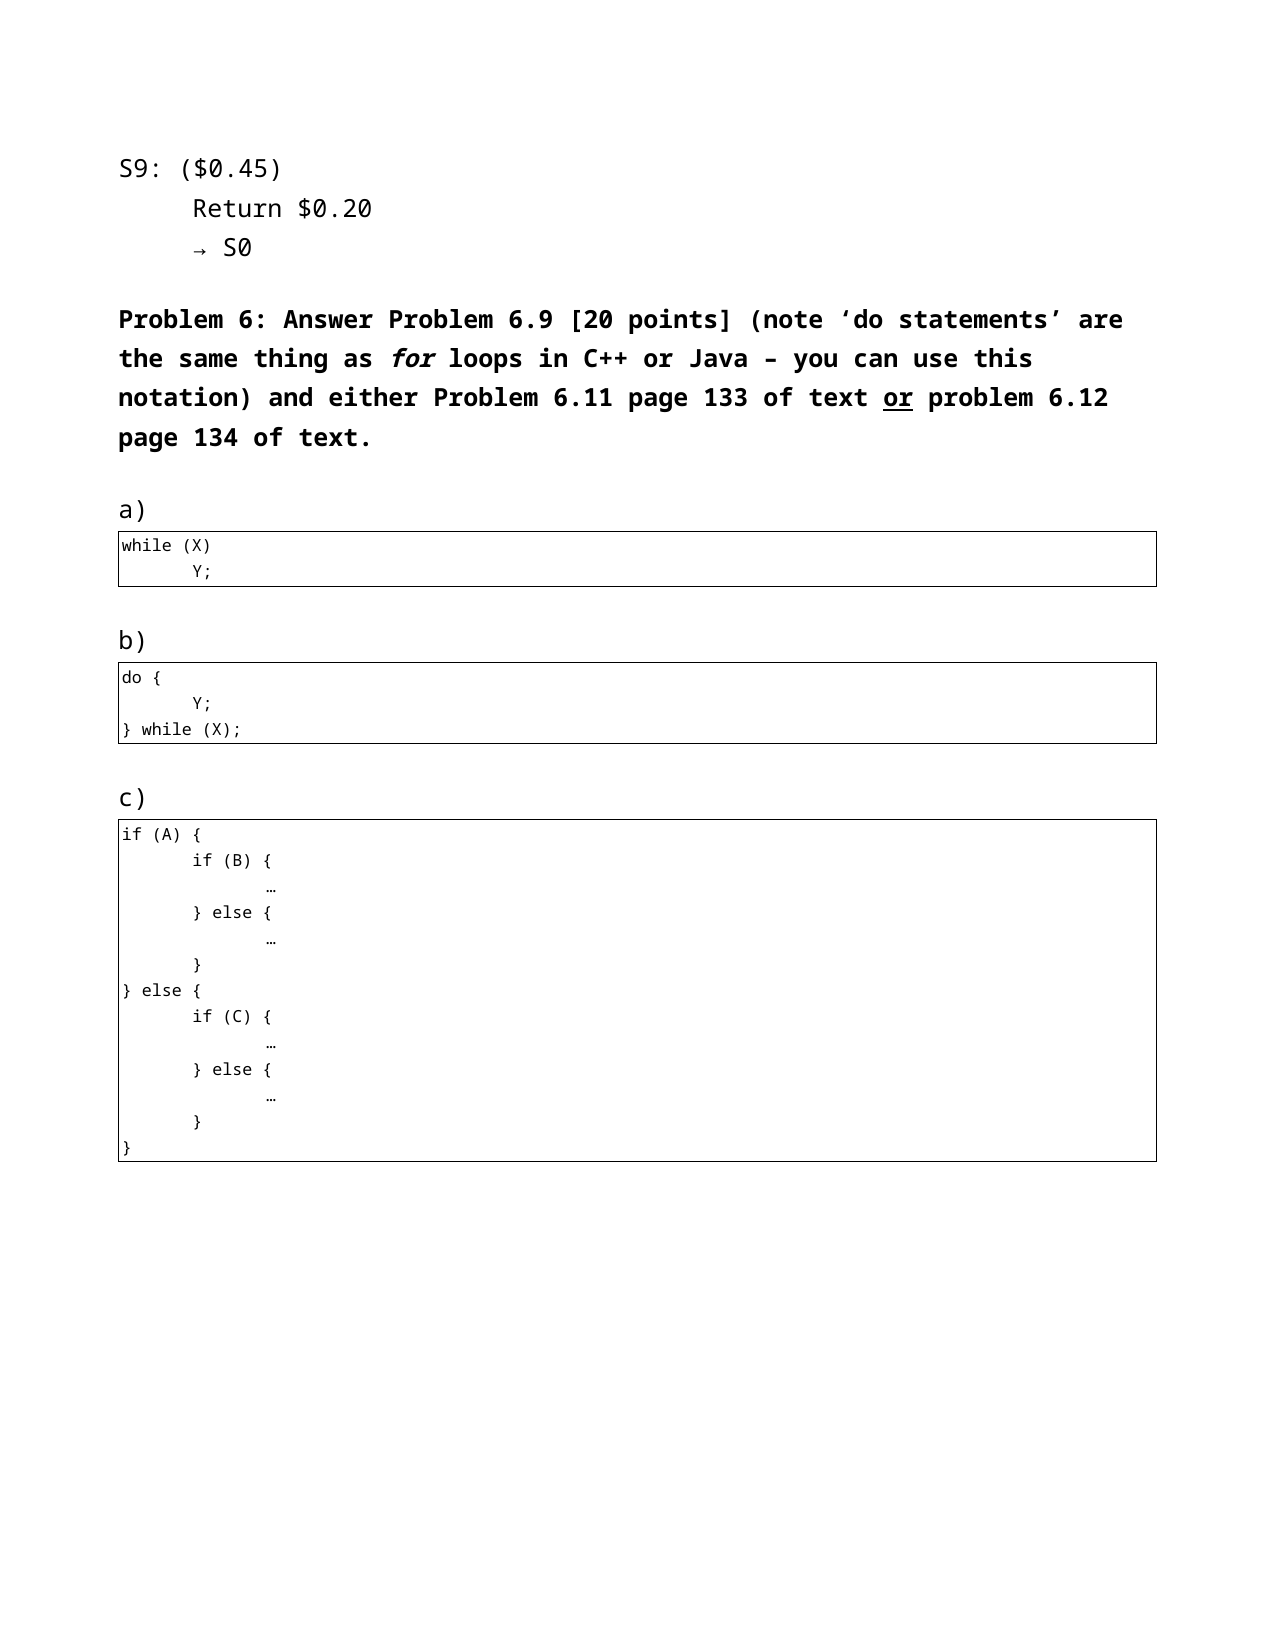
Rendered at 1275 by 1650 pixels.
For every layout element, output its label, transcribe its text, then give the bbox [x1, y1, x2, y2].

text Y; [119, 557, 1156, 586]
text b) [118, 623, 1157, 657]
text } else { [119, 897, 1156, 923]
text S9: ($0.45) [118, 151, 1157, 185]
text … [119, 923, 1156, 949]
text a) [118, 491, 1157, 525]
text if (B) { [119, 845, 1156, 871]
text Y; [119, 688, 1156, 714]
text Problem 6: Answer Problem 6.9 [20 points] (note ‘do statements’ are the same thing as for loops in C++ or Java – you can use this notation) and either Problem 6.11 page 133 of text or problem 6.12 page 134 of text. [118, 302, 1157, 453]
text while (X) [119, 532, 1156, 557]
text } else { [119, 976, 1156, 1002]
text if (C) { [119, 1002, 1156, 1028]
text Return $0.20 [118, 190, 1157, 224]
text } else { [119, 1054, 1156, 1080]
text if (A) { [119, 820, 1156, 845]
text do { [119, 663, 1156, 688]
text } [119, 1106, 1156, 1132]
text → S0 [118, 229, 1157, 263]
text } [119, 949, 1156, 976]
text … [119, 871, 1156, 897]
text } while (X); [119, 714, 1156, 743]
text … [119, 1028, 1156, 1054]
text … [119, 1080, 1156, 1106]
text } [119, 1132, 1156, 1161]
text c) [118, 780, 1157, 814]
